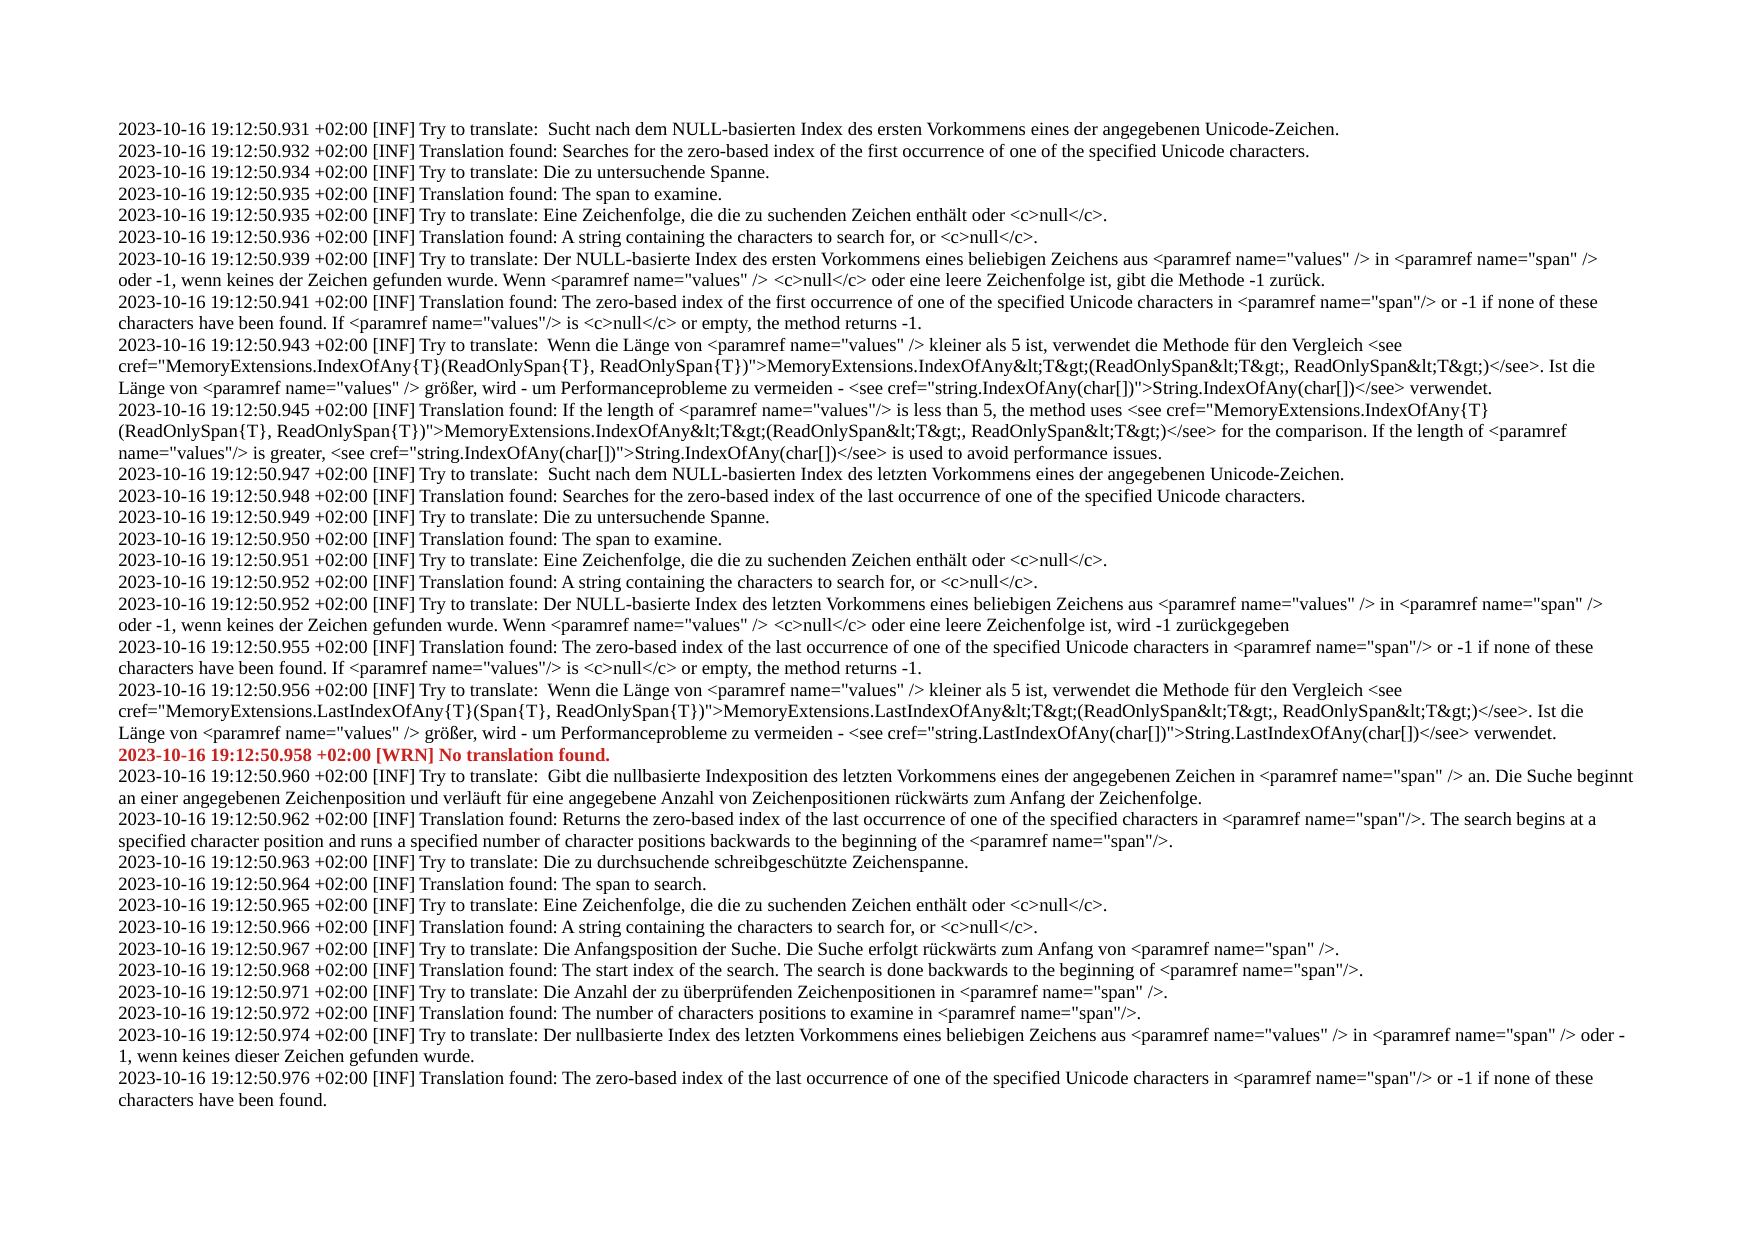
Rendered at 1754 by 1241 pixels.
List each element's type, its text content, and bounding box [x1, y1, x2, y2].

text 2023-10-16 19:12:50.932 +02:00 [INF] Translation found: Searches for the zero-based index of the first occurrence of one of the specified Unicode characters. [118, 140, 1636, 161]
text 2023-10-16 19:12:50.962 +02:00 [INF] Translation found: Returns the zero-based index of the last occurrence of one of the specified characters in <paramref name="span"/>. The search begins at a specified character position and runs a specified number of character positions backwards to the beginning of the <paramref name="span"/>. [118, 808, 1636, 851]
text 2023-10-16 19:12:50.967 +02:00 [INF] Try to translate: Die Anfangsposition der Suche. Die Suche erfolgt rückwärts zum Anfang von <paramref name="span" />. [118, 937, 1636, 959]
text 2023-10-16 19:12:50.951 +02:00 [INF] Try to translate: Eine Zeichenfolge, die die zu suchenden Zeichen enthält oder <c>null</c>. [118, 549, 1636, 571]
text 2023-10-16 19:12:50.974 +02:00 [INF] Try to translate: Der nullbasierte Index des letzten Vorkommens eines beliebigen Zeichens aus <paramref name="values" /> in <paramref name="span" /> oder -1, wenn keines dieser Zeichen gefunden wurde. [118, 1024, 1636, 1067]
text 2023-10-16 19:12:50.935 +02:00 [INF] Translation found: The span to examine. [118, 183, 1636, 204]
text 2023-10-16 19:12:50.966 +02:00 [INF] Translation found: A string containing the characters to search for, or <c>null</c>. [118, 916, 1636, 937]
text 2023-10-16 19:12:50.943 +02:00 [INF] Try to translate: Wenn die Länge von <paramref name="values" /> kleiner als 5 ist, verwendet die Methode für den Vergleich <see cref="MemoryExtensions.IndexOfAny{T}(ReadOnlySpan{T}, ReadOnlySpan{T})">MemoryExtensions.IndexOfAny&lt;T&gt;(ReadOnlySpan&lt;T&gt;, ReadOnlySpan&lt;T&gt;)</see>. Ist die Länge von <paramref name="values" /> größer, wird - um Performanceprobleme zu vermeiden - <see cref="string.IndexOfAny(char[])">String.IndexOfAny(char[])</see> verwendet. [118, 334, 1636, 398]
text 2023-10-16 19:12:50.936 +02:00 [INF] Translation found: A string containing the characters to search for, or <c>null</c>. [118, 226, 1636, 247]
text 2023-10-16 19:12:50.947 +02:00 [INF] Try to translate: Sucht nach dem NULL-basierten Index des letzten Vorkommens eines der angegebenen Unicode-Zeichen. [118, 463, 1636, 485]
text 2023-10-16 19:12:50.963 +02:00 [INF] Try to translate: Die zu durchsuchende schreibgeschützte Zeichenspanne. [118, 851, 1636, 873]
text 2023-10-16 19:12:50.952 +02:00 [INF] Try to translate: Der NULL-basierte Index des letzten Vorkommens eines beliebigen Zeichens aus <paramref name="values" /> in <paramref name="span" /> oder -1, wenn keines der Zeichen gefunden wurde. Wenn <paramref name="values" /> <c>null</c> oder eine leere Zeichenfolge ist, wird -1 zurückgegeben [118, 592, 1636, 636]
text 2023-10-16 19:12:50.956 +02:00 [INF] Try to translate: Wenn die Länge von <paramref name="values" /> kleiner als 5 ist, verwendet die Methode für den Vergleich <see cref="MemoryExtensions.LastIndexOfAny{T}(Span{T}, ReadOnlySpan{T})">MemoryExtensions.LastIndexOfAny&lt;T&gt;(ReadOnlySpan&lt;T&gt;, ReadOnlySpan&lt;T&gt;)</see>. Ist die Länge von <paramref name="values" /> größer, wird - um Performanceprobleme zu vermeiden - <see cref="string.LastIndexOfAny(char[])">String.LastIndexOfAny(char[])</see> verwendet. [118, 679, 1636, 743]
text 2023-10-16 19:12:50.968 +02:00 [INF] Translation found: The start index of the search. The search is done backwards to the beginning of <paramref name="span"/>. [118, 959, 1636, 981]
text 2023-10-16 19:12:50.945 +02:00 [INF] Translation found: If the length of <paramref name="values"/> is less than 5, the method uses <see cref="MemoryExtensions.IndexOfAny{T}(ReadOnlySpan{T}, ReadOnlySpan{T})">MemoryExtensions.IndexOfAny&lt;T&gt;(ReadOnlySpan&lt;T&gt;, ReadOnlySpan&lt;T&gt;)</see> for the comparison. If the length of <paramref name="values"/> is greater, <see cref="string.IndexOfAny(char[])">String.IndexOfAny(char[])</see> is used to avoid performance issues. [118, 398, 1636, 463]
text 2023-10-16 19:12:50.952 +02:00 [INF] Translation found: A string containing the characters to search for, or <c>null</c>. [118, 571, 1636, 592]
text 2023-10-16 19:12:50.972 +02:00 [INF] Translation found: The number of characters positions to examine in <paramref name="span"/>. [118, 1002, 1636, 1024]
text 2023-10-16 19:12:50.976 +02:00 [INF] Translation found: The zero-based index of the last occurrence of one of the specified Unicode characters in <paramref name="span"/> or -1 if none of these characters have been found. [118, 1067, 1636, 1110]
text 2023-10-16 19:12:50.949 +02:00 [INF] Try to translate: Die zu untersuchende Spanne. [118, 506, 1636, 528]
text 2023-10-16 19:12:50.939 +02:00 [INF] Try to translate: Der NULL-basierte Index des ersten Vorkommens eines beliebigen Zeichens aus <paramref name="values" /> in <paramref name="span" /> oder -1, wenn keines der Zeichen gefunden wurde. Wenn <paramref name="values" /> <c>null</c> oder eine leere Zeichenfolge ist, gibt die Methode -1 zurück. [118, 247, 1636, 291]
text 2023-10-16 19:12:50.941 +02:00 [INF] Translation found: The zero-based index of the first occurrence of one of the specified Unicode characters in <paramref name="span"/> or -1 if none of these characters have been found. If <paramref name="values"/> is <c>null</c> or empty, the method returns -1. [118, 291, 1636, 334]
text 2023-10-16 19:12:50.955 +02:00 [INF] Translation found: The zero-based index of the last occurrence of one of the specified Unicode characters in <paramref name="span"/> or -1 if none of these characters have been found. If <paramref name="values"/> is <c>null</c> or empty, the method returns -1. [118, 636, 1636, 679]
text 2023-10-16 19:12:50.958 +02:00 [WRN] No translation found. [118, 743, 1636, 765]
text 2023-10-16 19:12:50.965 +02:00 [INF] Try to translate: Eine Zeichenfolge, die die zu suchenden Zeichen enthält oder <c>null</c>. [118, 894, 1636, 916]
text 2023-10-16 19:12:50.934 +02:00 [INF] Try to translate: Die zu untersuchende Spanne. [118, 161, 1636, 183]
text 2023-10-16 19:12:50.931 +02:00 [INF] Try to translate: Sucht nach dem NULL-basierten Index des ersten Vorkommens eines der angegebenen Unicode-Zeichen. [118, 118, 1636, 140]
text 2023-10-16 19:12:50.950 +02:00 [INF] Translation found: The span to examine. [118, 528, 1636, 549]
text 2023-10-16 19:12:50.960 +02:00 [INF] Try to translate: Gibt die nullbasierte Indexposition des letzten Vorkommens eines der angegebenen Zeichen in <paramref name="span" /> an. Die Suche beginnt an einer angegebenen Zeichenposition und verläuft für eine angegebene Anzahl von Zeichenpositionen rückwärts zum Anfang der Zeichenfolge. [118, 765, 1636, 808]
text 2023-10-16 19:12:50.948 +02:00 [INF] Translation found: Searches for the zero-based index of the last occurrence of one of the specified Unicode characters. [118, 485, 1636, 506]
text 2023-10-16 19:12:50.964 +02:00 [INF] Translation found: The span to search. [118, 873, 1636, 894]
text 2023-10-16 19:12:50.935 +02:00 [INF] Try to translate: Eine Zeichenfolge, die die zu suchenden Zeichen enthält oder <c>null</c>. [118, 204, 1636, 226]
text 2023-10-16 19:12:50.971 +02:00 [INF] Try to translate: Die Anzahl der zu überprüfenden Zeichenpositionen in <paramref name="span" />. [118, 981, 1636, 1002]
